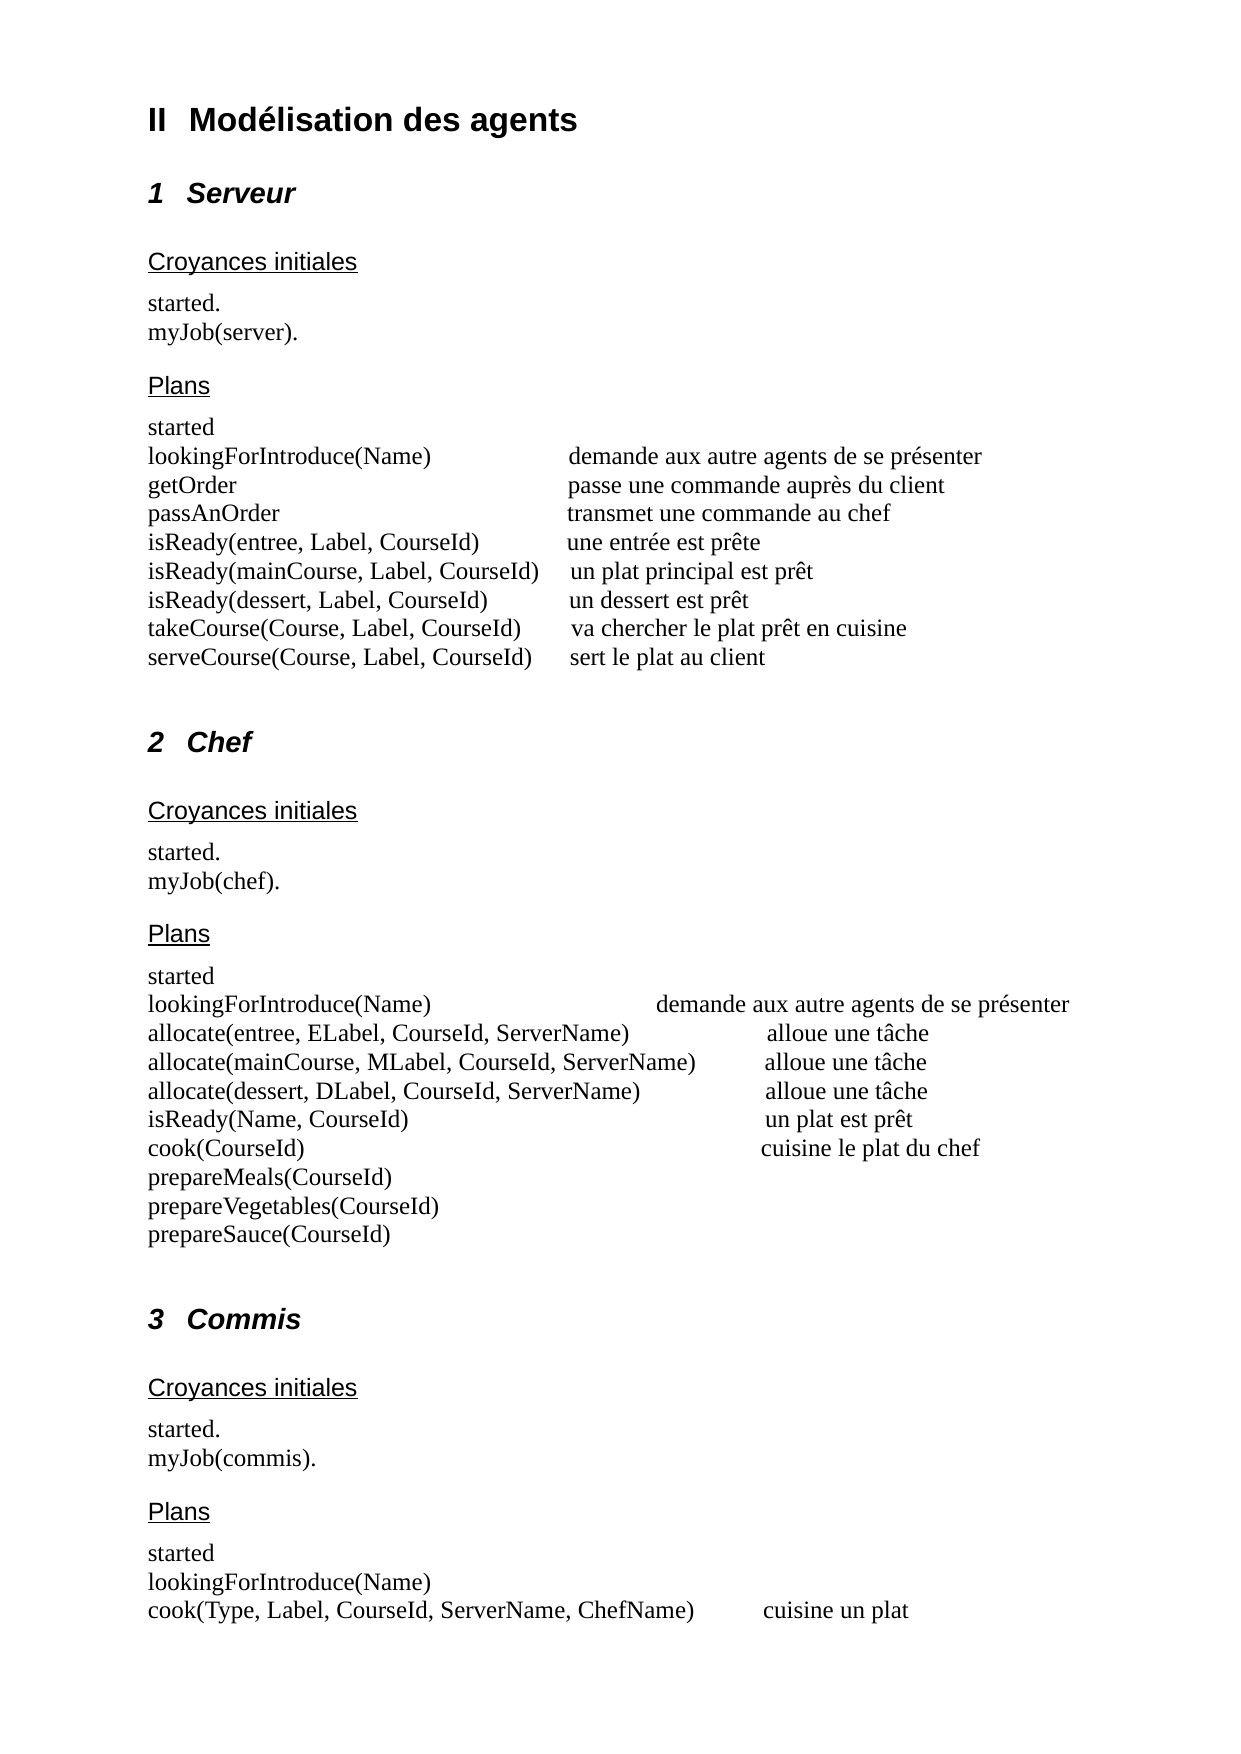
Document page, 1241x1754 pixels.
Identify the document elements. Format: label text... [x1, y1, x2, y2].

text myJob(chef). [148, 866, 1093, 894]
subtitle Plans [148, 919, 1093, 948]
text cook(CourseId) cuisine le plat du chef [148, 1133, 1093, 1162]
text takeCourse(Course, Label, CourseId) va chercher le plat prêt en cuisine [148, 613, 1093, 642]
text started. [148, 1414, 1093, 1443]
text cook(Type, Label, CourseId, ServerName, ChefName) cuisine un plat [148, 1596, 1093, 1624]
text lookingForIntroduce(Name) [148, 1567, 1093, 1596]
subtitle Croyances initiales [148, 247, 1093, 276]
subtitle Croyances initiales [148, 796, 1093, 824]
text lookingForIntroduce(Name) demande aux autre agents de se présenter [148, 441, 1093, 470]
subtitle Serveur [148, 176, 1093, 210]
text started. [148, 837, 1093, 866]
text started [148, 412, 1093, 441]
subtitle Plans [148, 371, 1093, 400]
text allocate(dessert, DLabel, CourseId, ServerName) alloue une tâche [148, 1076, 1093, 1104]
text isReady(dessert, Label, CourseId) un dessert est prêt [148, 585, 1093, 613]
text allocate(mainCourse, MLabel, CourseId, ServerName) alloue une tâche [148, 1047, 1093, 1076]
text started [148, 1538, 1093, 1567]
text lookingForIntroduce(Name) demande aux autre agents de se présenter [148, 989, 1093, 1018]
subtitle Modélisation des agents [148, 100, 1093, 139]
text started. [148, 288, 1093, 317]
text getOrder passe une commande auprès du client [148, 470, 1093, 498]
text prepareMeals(CourseId) [148, 1162, 1093, 1191]
text myJob(server). [148, 317, 1093, 346]
text serveCourse(Course, Label, CourseId) sert le plat au client [148, 642, 1093, 671]
text allocate(entree, ELabel, CourseId, ServerName) alloue une tâche [148, 1018, 1093, 1047]
text prepareVegetables(CourseId) [148, 1191, 1093, 1219]
text isReady(Name, CourseId) un plat est prêt [148, 1104, 1093, 1133]
subtitle Croyances initiales [148, 1373, 1093, 1402]
text prepareSauce(CourseId) [148, 1219, 1093, 1248]
subtitle Plans [148, 1497, 1093, 1526]
text started [148, 961, 1093, 989]
subtitle Chef [148, 725, 1093, 758]
text isReady(mainCourse, Label, CourseId) un plat principal est prêt [148, 556, 1093, 585]
text passAnOrder transmet une commande au chef [148, 498, 1093, 527]
text isReady(entree, Label, CourseId) une entrée est prête [148, 527, 1093, 556]
subtitle Commis [148, 1302, 1093, 1336]
text myJob(commis). [148, 1443, 1093, 1472]
